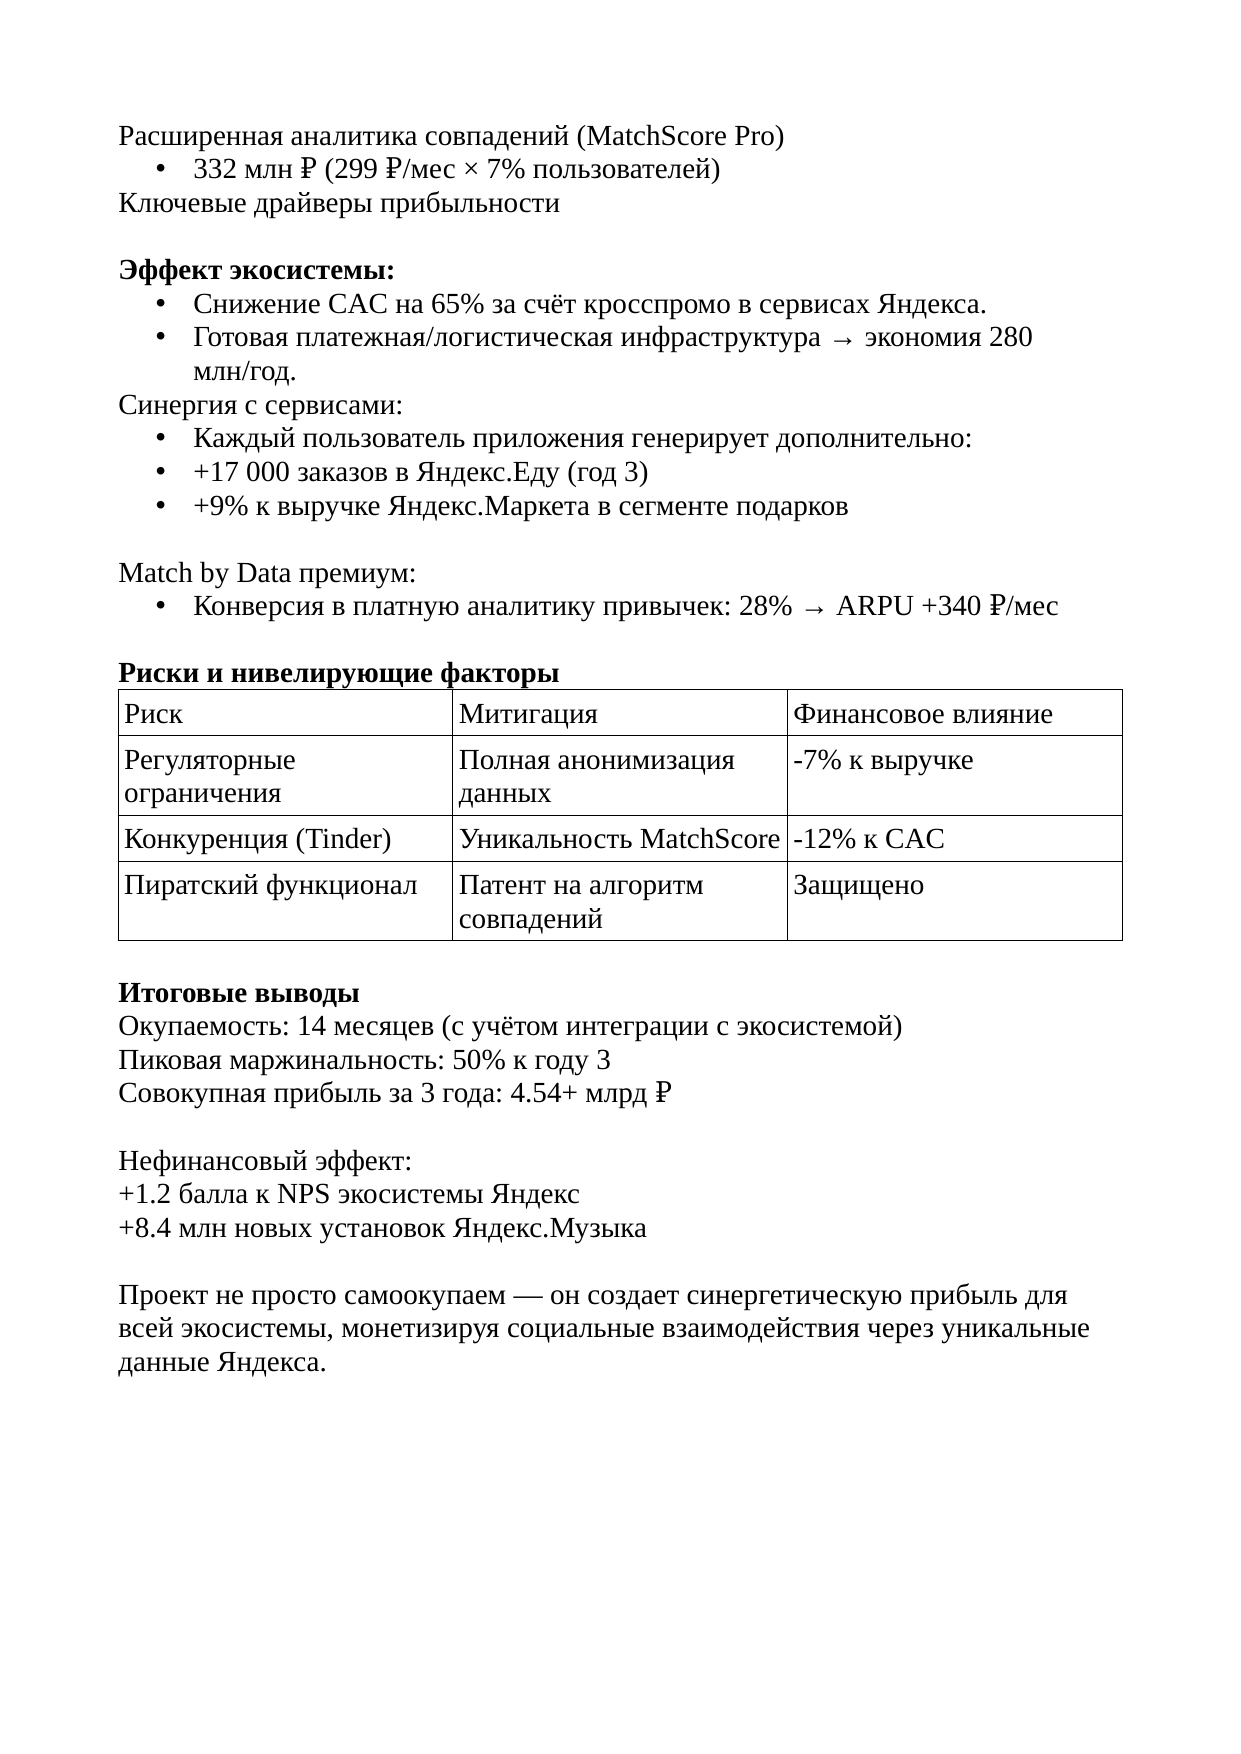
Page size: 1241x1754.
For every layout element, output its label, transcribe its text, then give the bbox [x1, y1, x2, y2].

list Конверсия в платную аналитику привычек: 28% → ARPU +340 ₽/мес [156, 588, 1122, 622]
table_header Митигация [453, 690, 787, 735]
list 332 млн ₽ (299 ₽/мес × 7% пользователей) [156, 152, 1122, 185]
list +17 000 заказов в Яндекс.Еду (год 3) [156, 454, 1122, 488]
text Эффект экосистемы: [118, 252, 1122, 286]
text Расширенная аналитика совпадений (MatchScore Pro) [118, 118, 1122, 152]
table_cell Пиратский функционал [119, 862, 452, 940]
table_header Финансовое влияние [788, 690, 1122, 735]
text Match by Data премиум: [118, 555, 1122, 588]
text Проект не просто самоокупаем — он создает синергетическую прибыль для всей экосистемы, монетизируя социальные взаимодействия через уникальные данные Яндекса. [118, 1277, 1122, 1377]
text Ключевые драйверы прибыльности [118, 185, 1122, 219]
text Риски и нивелирующие факторы [118, 656, 1122, 689]
list Снижение CAC на 65% за счёт кросспромо в сервисах Яндекса. [156, 286, 1122, 319]
text Окупаемость: 14 месяцев (с учётом интеграции с экосистемой) [118, 1008, 1122, 1042]
text +8.4 млн новых установок Яндекс.Музыка [118, 1210, 1122, 1243]
table_cell Защищено [788, 862, 1122, 940]
text Итоговые выводы [118, 975, 1122, 1008]
text Синергия с сервисами: [118, 387, 1122, 420]
table_cell Регуляторные ограничения [119, 736, 452, 815]
text +1.2 балла к NPS экосистемы Яндекс [118, 1176, 1122, 1210]
table_cell -7% к выручке [788, 736, 1122, 815]
text Нефинансовый эффект: [118, 1143, 1122, 1176]
table_cell Уникальность MatchScore [453, 816, 787, 861]
table_header Риск [119, 690, 452, 735]
list Каждый пользователь приложения генерирует дополнительно: [156, 420, 1122, 454]
text Совокупная прибыль за 3 года: 4.54+ млрд ₽ [118, 1076, 1122, 1109]
list Готовая платежная/логистическая инфраструктура → экономия 280 млн/год. [156, 319, 1122, 387]
text Пиковая маржинальность: 50% к году 3 [118, 1042, 1122, 1076]
list +9% к выручке Яндекс.Маркета в сегменте подарков [156, 488, 1122, 521]
table_cell Конкуренция (Tinder) [119, 816, 452, 861]
table_cell -12% к CAC [788, 816, 1122, 861]
table_cell Патент на алгоритм совпадений [453, 862, 787, 940]
table_cell Полная анонимизация данных [453, 736, 787, 815]
